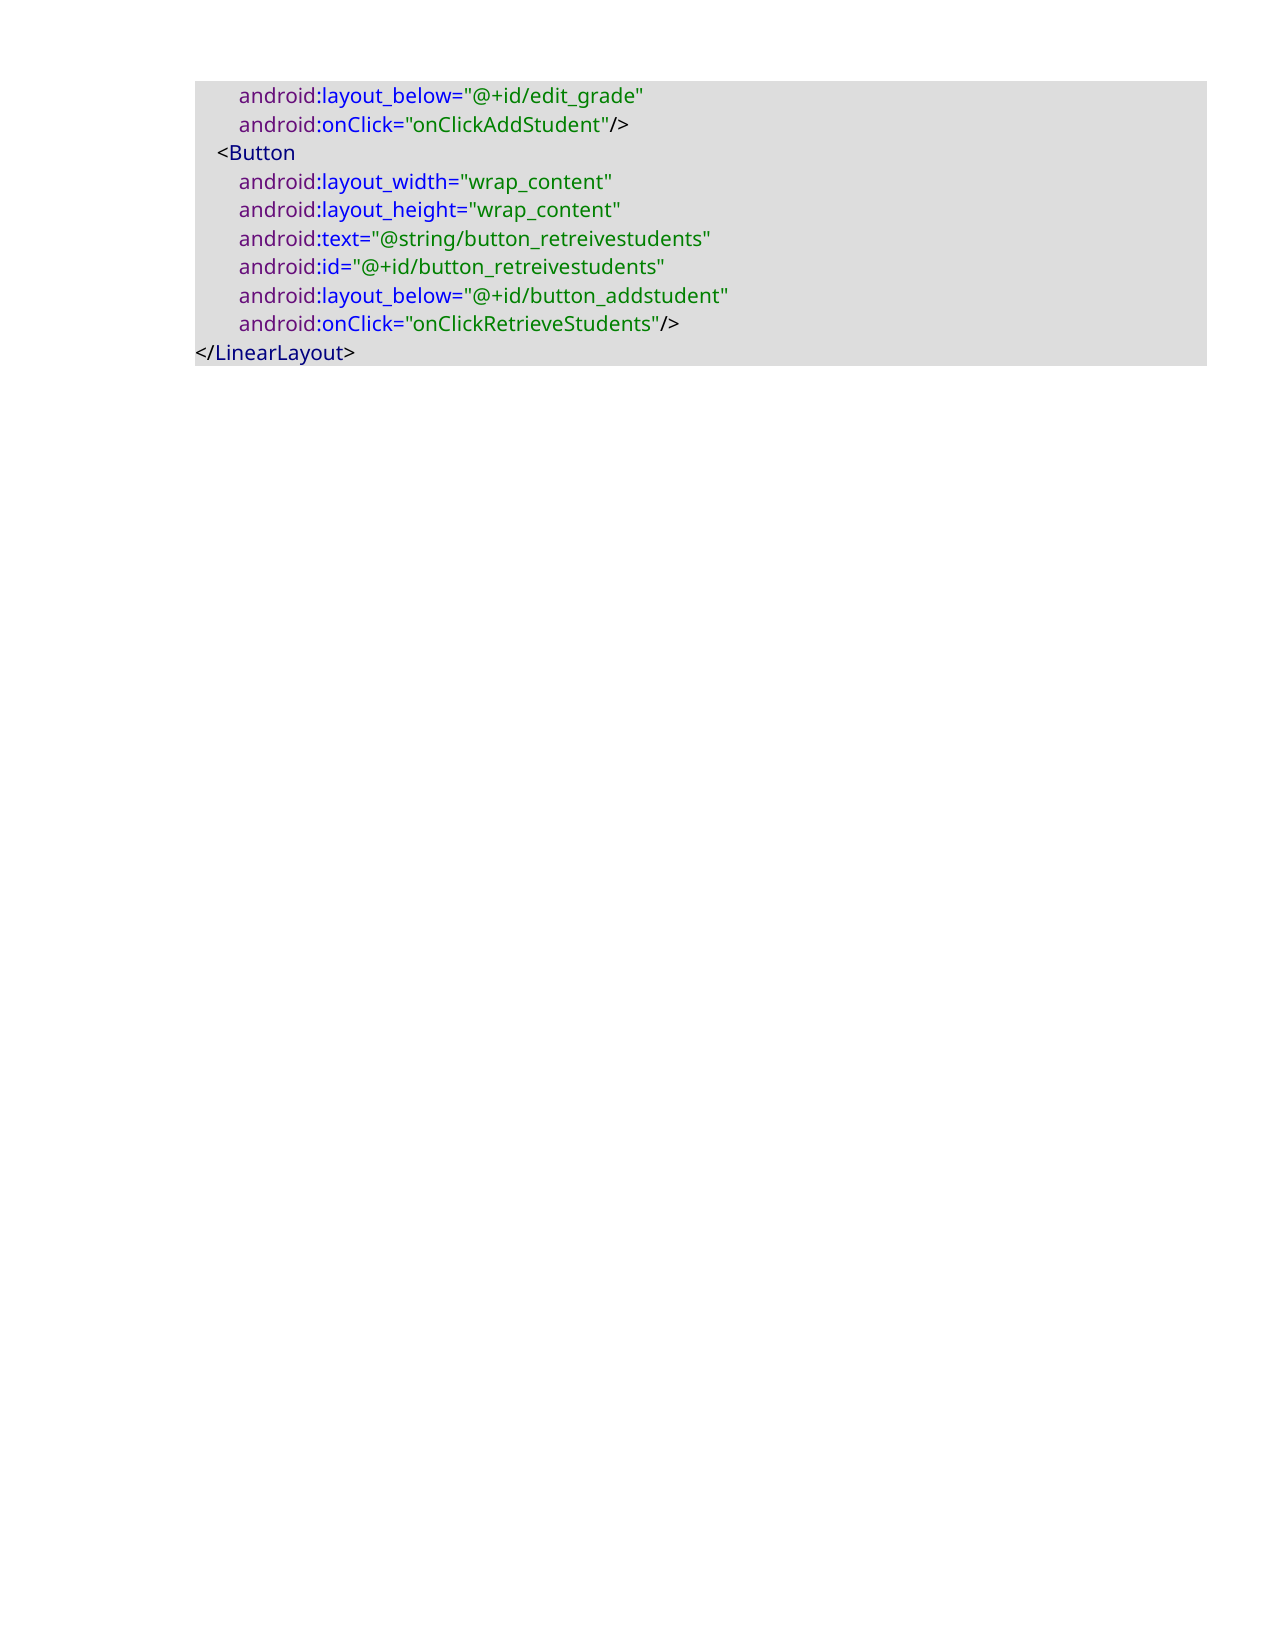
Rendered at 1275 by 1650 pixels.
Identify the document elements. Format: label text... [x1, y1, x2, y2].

text </LinearLayout> [195, 338, 1207, 366]
text android:layout_below="@+id/edit_grade" [195, 81, 1207, 109]
text android:layout_height="wrap_content" [195, 195, 1207, 224]
text android:layout_below="@+id/button_addstudent" [195, 281, 1207, 309]
text <Button [195, 138, 1207, 167]
text android:onClick="onClickAddStudent"/> [195, 109, 1207, 138]
text android:text="@string/button_retreivestudents" [195, 224, 1207, 252]
text android:layout_width="wrap_content" [195, 167, 1207, 195]
text android:onClick="onClickRetrieveStudents"/> [195, 309, 1207, 338]
text android:id="@+id/button_retreivestudents" [195, 252, 1207, 281]
